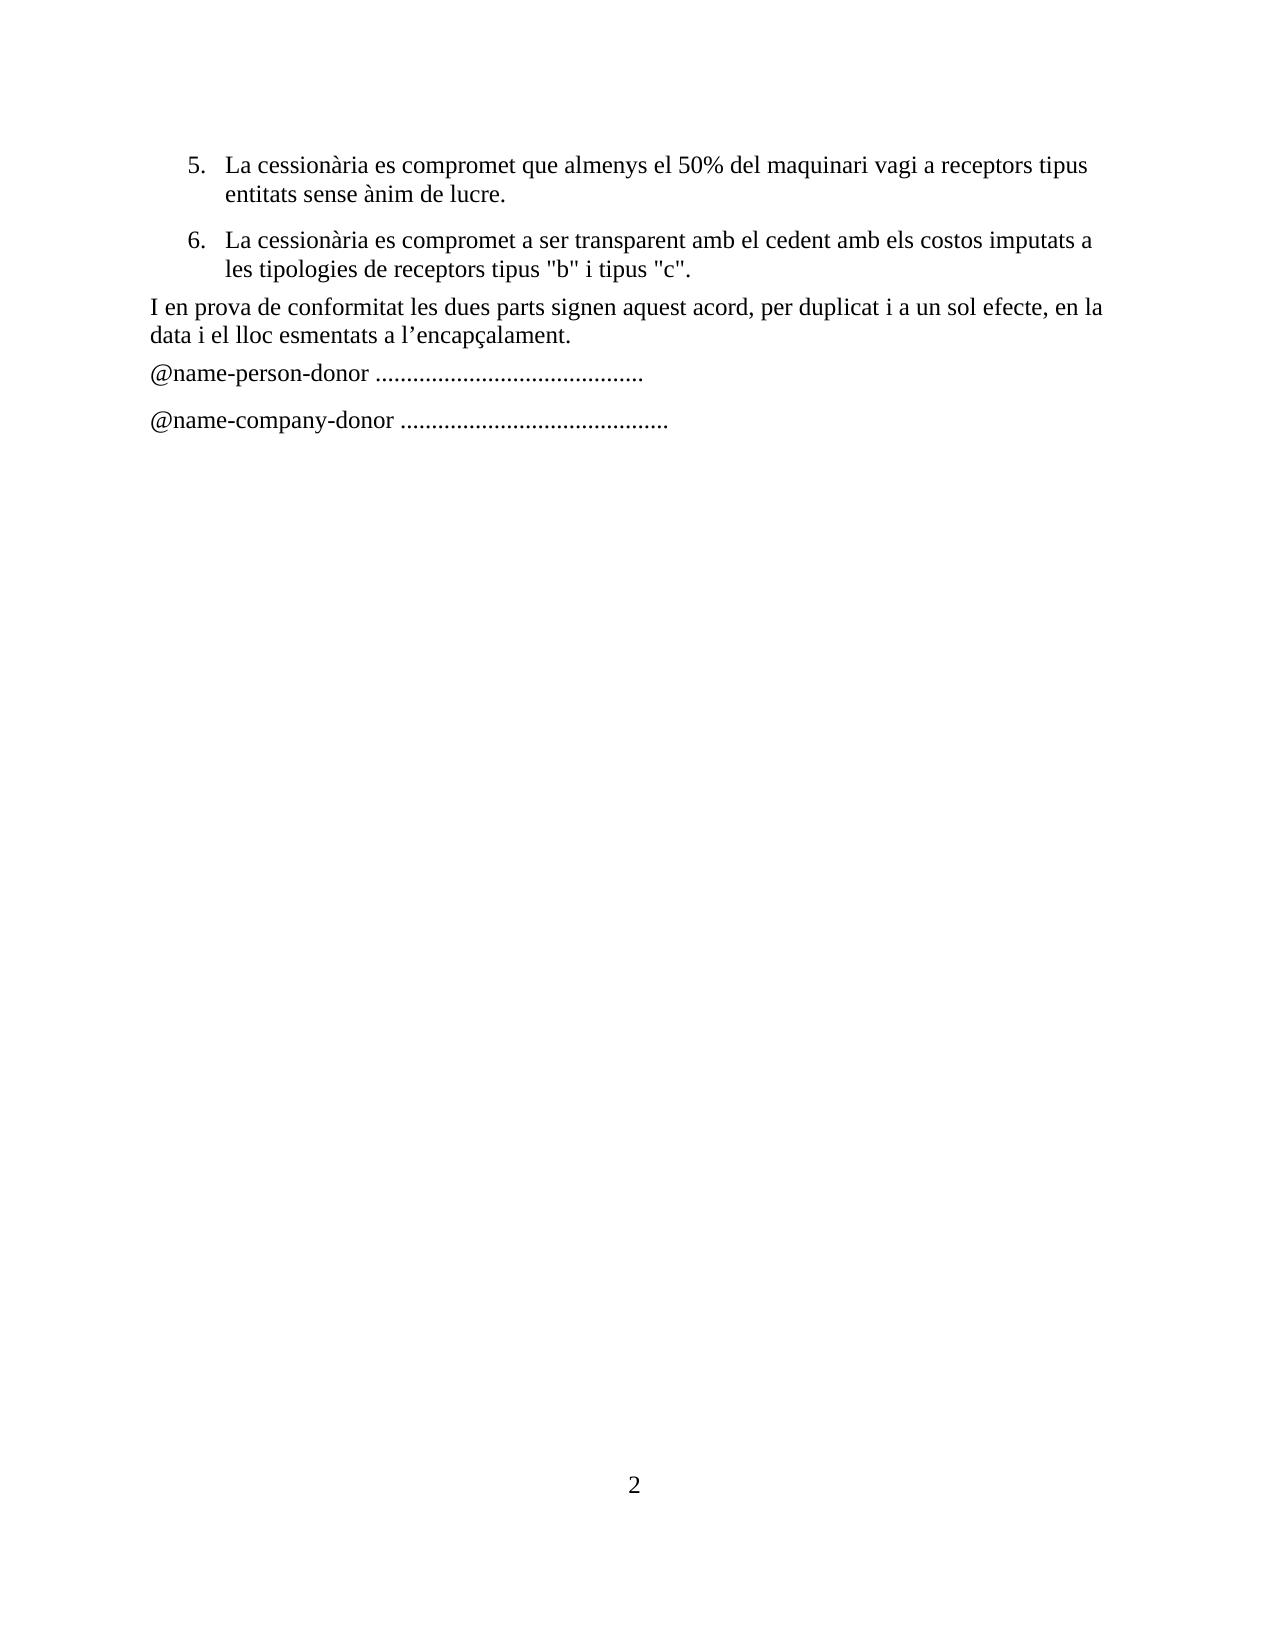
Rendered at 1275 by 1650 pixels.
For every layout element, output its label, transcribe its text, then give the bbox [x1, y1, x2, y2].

list La cessionària es compromet que almenys el 50% del maquinari vagi a receptors tipus entitats sense ànim de lucre. [187, 150, 1125, 207]
text @name-company-donor ........................................... [150, 405, 1125, 434]
text @name-person-donor ........................................... [150, 358, 1125, 387]
list La cessionària es compromet a ser transparent amb el cedent amb els costos imputats a les tipologies de receptors tipus "b" i tipus "c". [187, 225, 1125, 283]
text I en prova de conformitat les dues parts signen aquest acord, per duplicat i a un sol efecte, en la data i el lloc esmentats a l’encapçalament. [150, 292, 1125, 349]
